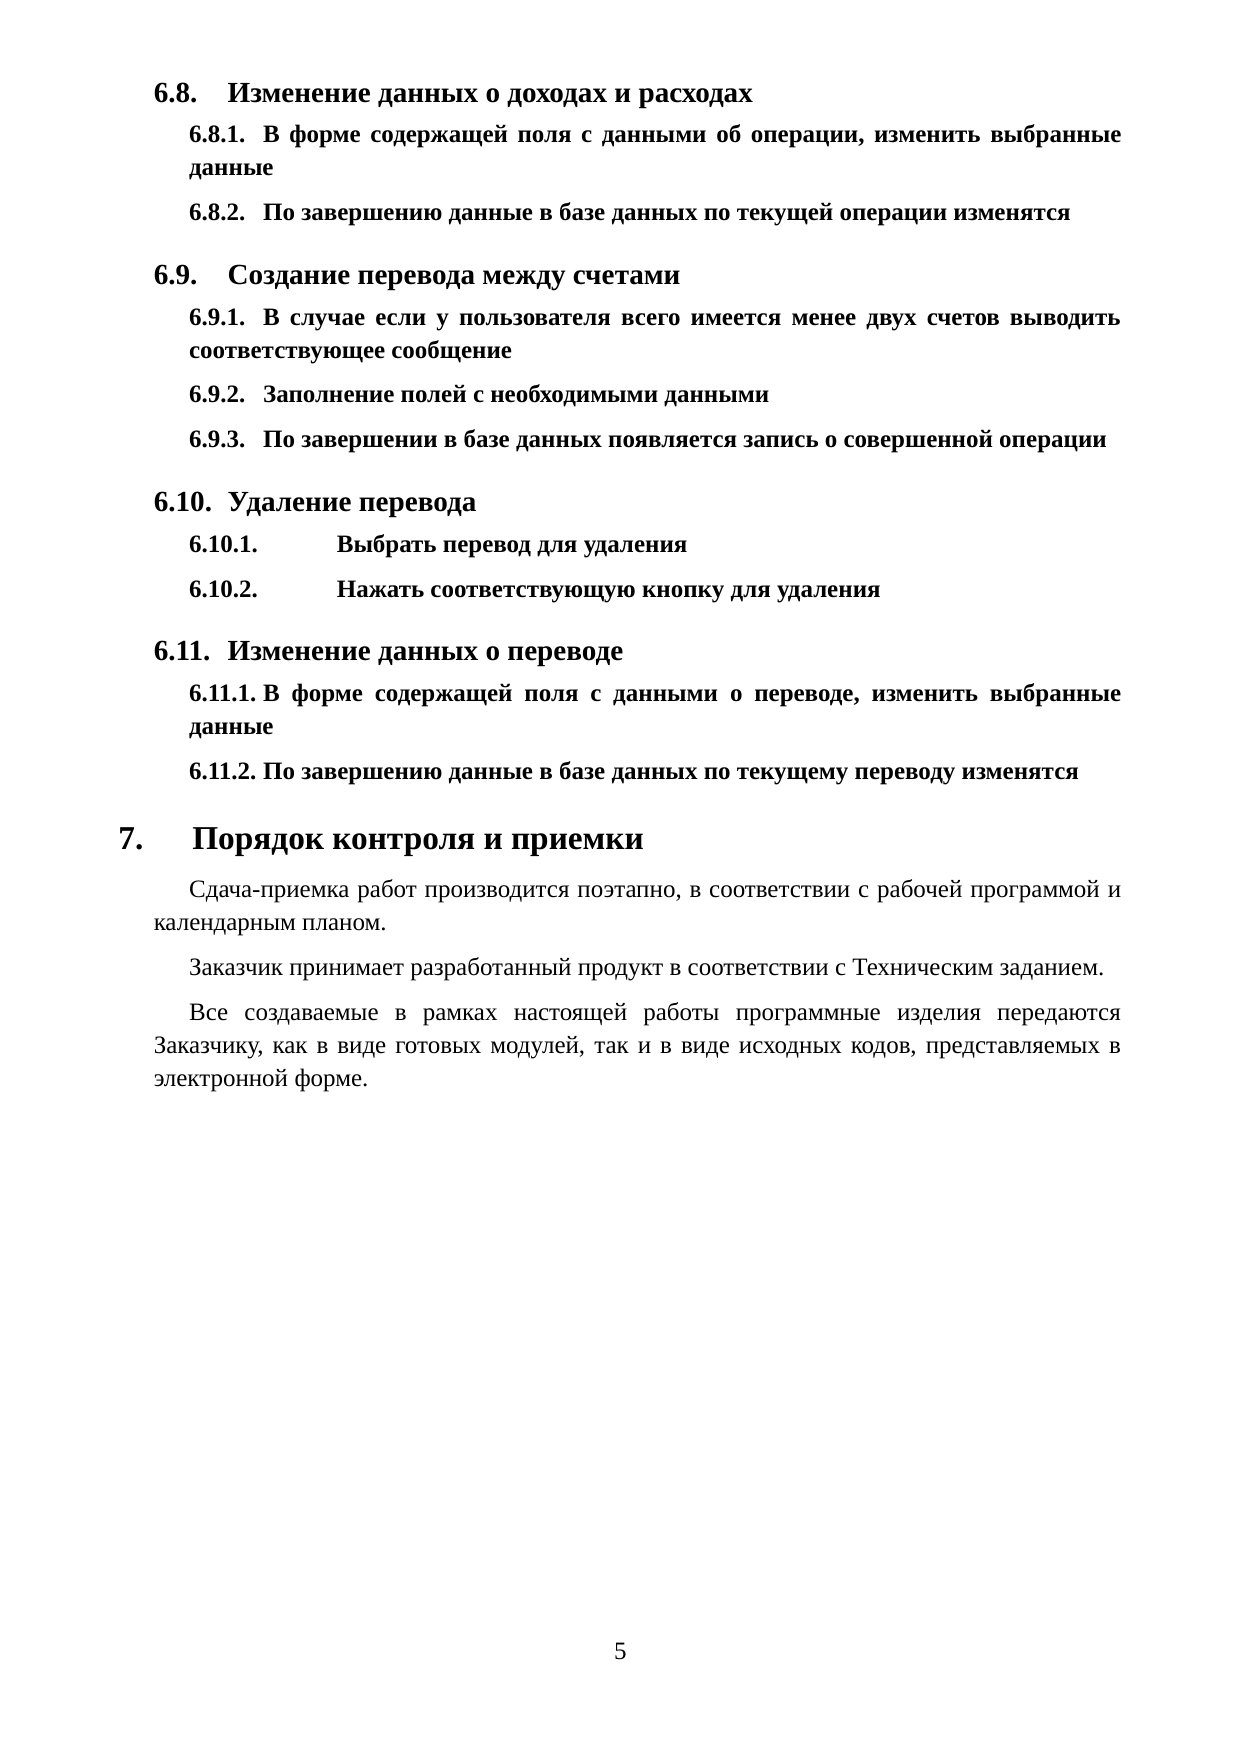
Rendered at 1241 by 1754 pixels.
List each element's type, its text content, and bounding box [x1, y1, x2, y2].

subtitle По завершении в базе данных появляется запись о совершенной операции [189, 424, 1122, 453]
subtitle Нажать соответствующую кнопку для удаления [189, 574, 1122, 602]
text Заказчик принимает разработанный продукт в соответствии с Техническим заданием. [153, 952, 1122, 981]
subtitle Порядок контроля и приемки [118, 818, 1122, 857]
subtitle По завершению данные в базе данных по текущей операции изменятся [189, 197, 1122, 226]
subtitle Создание перевода между счетами [153, 257, 1122, 291]
subtitle По завершению данные в базе данных по текущему переводу изменятся [189, 756, 1122, 784]
subtitle В случае если у пользователя всего имеется менее двух счетов выводить соответствующее сообщение [189, 302, 1122, 363]
text Сдача-приемка работ производится поэтапно, в соответствии с рабочей программой и календарным планом. [153, 874, 1122, 936]
text Все создаваемые в рамках настоящей работы программные изделия передаются Заказчику, как в виде готовых модулей, так и в виде исходных кодов, представляемых в электронной форме. [153, 997, 1122, 1092]
subtitle Изменение данных о доходах и расходах [153, 75, 1122, 108]
subtitle В форме содержащей поля с данными об операции, изменить выбранные данные [189, 119, 1122, 181]
subtitle Изменение данных о переводе [153, 633, 1122, 667]
subtitle Заполнение полей с необходимыми данными [189, 379, 1122, 408]
subtitle В форме содержащей поля с данными о переводе, изменить выбранные данные [189, 678, 1122, 740]
subtitle Удаление перевода [153, 484, 1122, 518]
subtitle Выбрать перевод для удаления [189, 529, 1122, 557]
